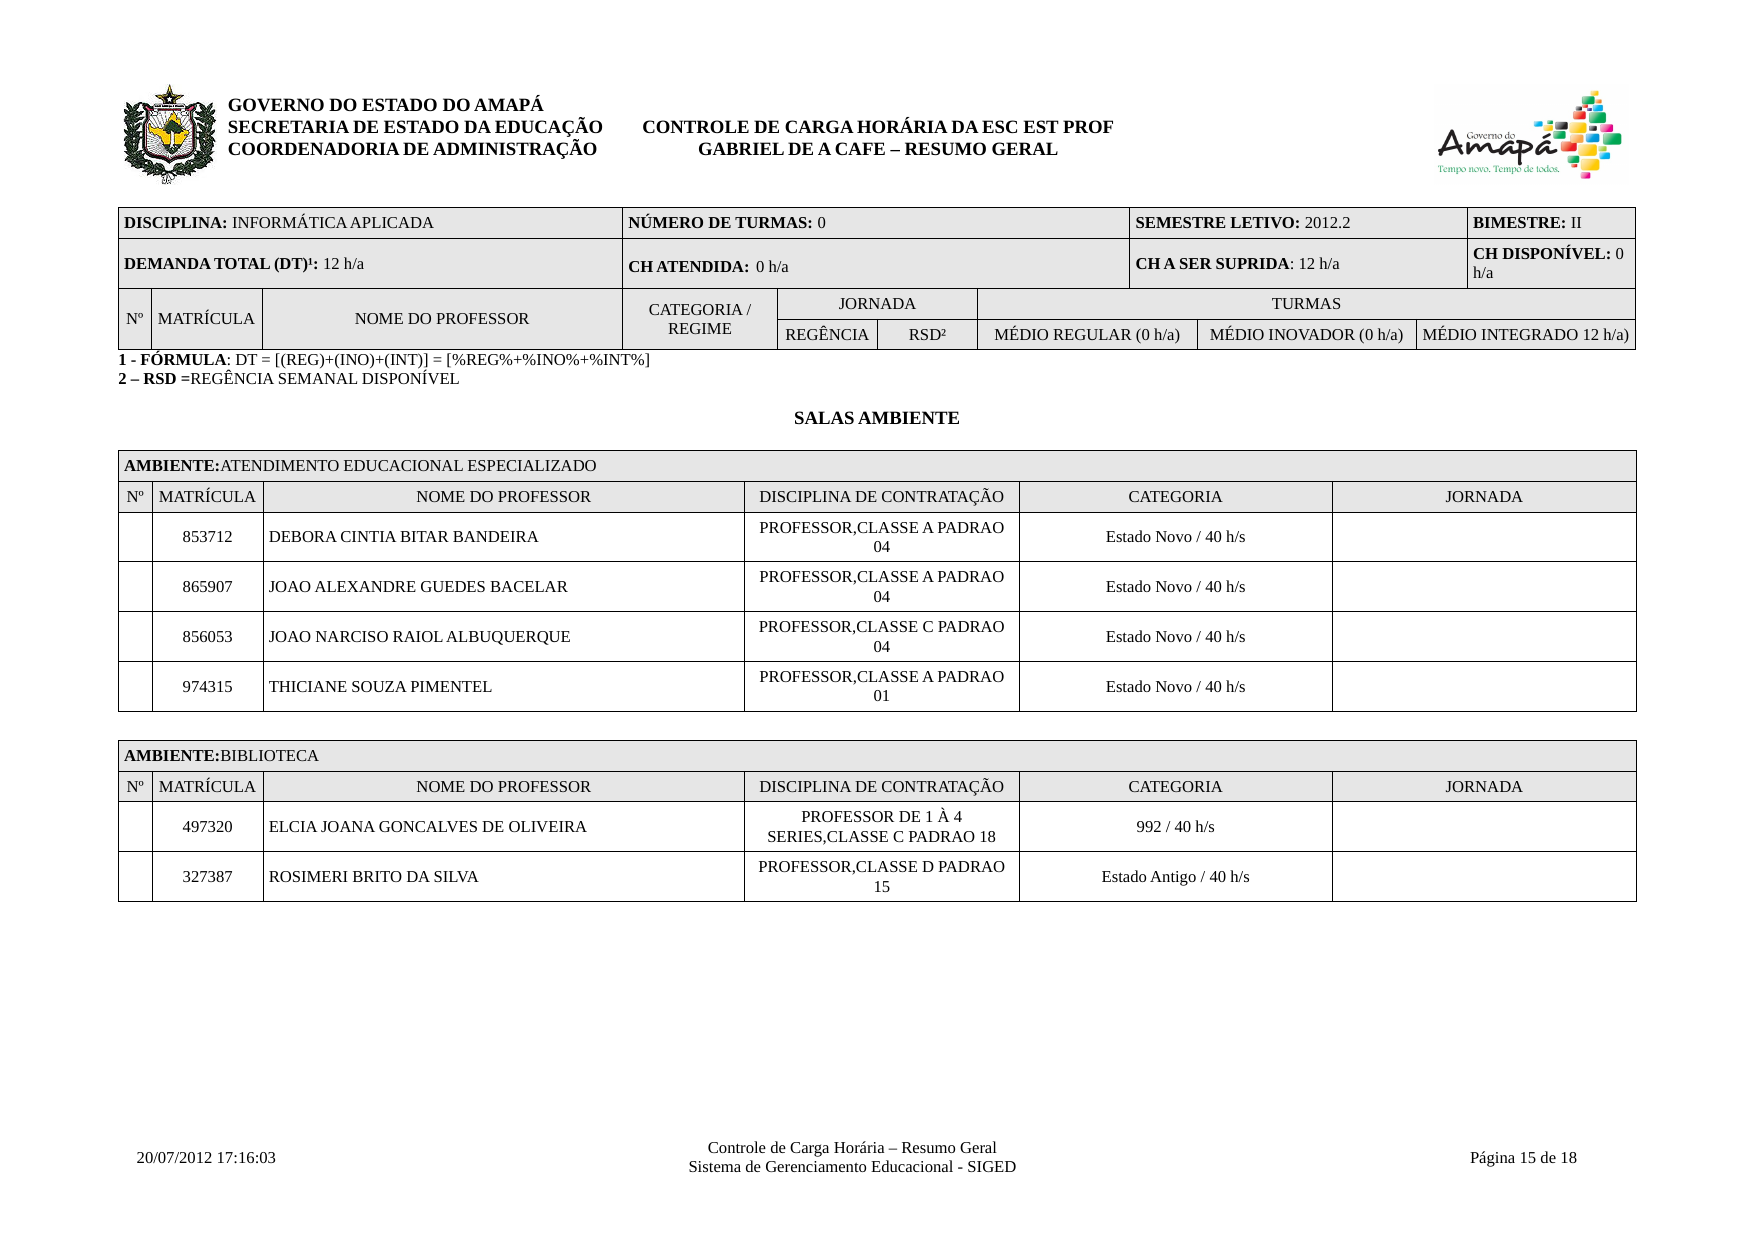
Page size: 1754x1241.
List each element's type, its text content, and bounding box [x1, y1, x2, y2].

table_cell [119, 513, 152, 561]
table_cell NOME DO PROFESSOR [264, 482, 744, 512]
table_cell PROFESSOR DE 1 À 4 SERIES,CLASSE C PADRAO 18 [745, 802, 1019, 851]
table_cell CATEGORIA [1020, 772, 1332, 801]
table_cell [1333, 562, 1636, 611]
table_cell DEBORA CINTIA BITAR BANDEIRA [264, 513, 744, 561]
table_cell PROFESSOR,CLASSE A PADRAO 01 [745, 662, 1019, 711]
table_cell [1333, 513, 1636, 561]
table_cell MATRÍCULA [153, 772, 263, 801]
table_cell NOME DO PROFESSOR [263, 289, 622, 349]
table_cell Estado Novo / 40 h/s [1020, 662, 1332, 711]
table_cell Estado Novo / 40 h/s [1020, 513, 1332, 561]
table_header NÚMERO DE TURMAS: 0 [623, 208, 1129, 238]
table_cell 974315 [153, 662, 263, 711]
text 2 – RSD =REGÊNCIA SEMANAL DISPONÍVEL [118, 369, 1636, 388]
table_cell CATEGORIA / REGIME [623, 289, 777, 349]
table_cell MATRÍCULA [152, 289, 262, 349]
table_cell Estado Novo / 40 h/s [1020, 612, 1332, 661]
table_cell NOME DO PROFESSOR [264, 772, 744, 801]
table_cell JORNADA [1333, 482, 1636, 512]
table_cell 497320 [153, 802, 263, 851]
table_cell ROSIMERI BRITO DA SILVA [264, 852, 744, 901]
table_cell CH ATENDIDA: 0 h/a [623, 239, 1129, 288]
table_cell MÉDIO INOVADOR (0 h/a) [1198, 320, 1416, 349]
table_cell [119, 852, 152, 901]
picture [1433, 84, 1629, 185]
table_cell 865907 [153, 562, 263, 611]
text SALAS AMBIENTE [118, 407, 1636, 428]
table_cell Nº [119, 289, 151, 349]
table_cell JOAO NARCISO RAIOL ALBUQUERQUE [264, 612, 744, 661]
table_cell TURMAS [978, 289, 1635, 319]
table_cell CH A SER SUPRIDA: 12 h/a [1130, 239, 1467, 288]
table_cell JOAO ALEXANDRE GUEDES BACELAR [264, 562, 744, 611]
table_cell PROFESSOR,CLASSE D PADRAO 15 [745, 852, 1019, 901]
text 1 - FÓRMULA: DT = [(REG)+(INO)+(INT)] = [%REG%+%INO%+%INT%] [118, 350, 1636, 369]
table_cell Nº [119, 772, 152, 801]
table_cell THICIANE SOUZA PIMENTEL [264, 662, 744, 711]
table_cell [119, 662, 152, 711]
table_cell Estado Novo / 40 h/s [1020, 562, 1332, 611]
table_cell CH DISPONÍVEL: 0 h/a [1468, 239, 1635, 288]
table_cell [1333, 852, 1636, 901]
table_cell MÉDIO INTEGRADO 12 h/a) [1417, 320, 1635, 349]
table_cell 992 / 40 h/s [1020, 802, 1332, 851]
table_cell 853712 [153, 513, 263, 561]
picture [123, 84, 218, 185]
table_cell [119, 802, 152, 851]
table_cell DISCIPLINA DE CONTRATAÇÃO [745, 482, 1019, 512]
table_cell REGÊNCIA [778, 320, 877, 349]
table_cell [1333, 662, 1636, 711]
table_cell Estado Antigo / 40 h/s [1020, 852, 1332, 901]
table_cell Nº [119, 482, 152, 512]
table_cell [119, 612, 152, 661]
table_cell CATEGORIA [1020, 482, 1332, 512]
table_cell JORNADA [1333, 772, 1636, 801]
table_cell [1333, 612, 1636, 661]
table_cell JORNADA [778, 289, 977, 319]
table_header DISCIPLINA: INFORMÁTICA APLICADA [119, 208, 622, 238]
table_cell MATRÍCULA [153, 482, 263, 512]
table_cell MÉDIO REGULAR (0 h/a) [978, 320, 1197, 349]
table_cell DISCIPLINA DE CONTRATAÇÃO [745, 772, 1019, 801]
table_cell PROFESSOR,CLASSE C PADRAO 04 [745, 612, 1019, 661]
table_cell DEMANDA TOTAL (DT)¹: 12 h/a [119, 239, 622, 288]
table_header AMBIENTE:ATENDIMENTO EDUCACIONAL ESPECIALIZADO [119, 451, 1636, 481]
table_cell 856053 [153, 612, 263, 661]
table_cell [119, 562, 152, 611]
table_cell RSD² [878, 320, 977, 349]
table_cell ELCIA JOANA GONCALVES DE OLIVEIRA [264, 802, 744, 851]
table_header SEMESTRE LETIVO: 2012.2 [1130, 208, 1467, 238]
table_header AMBIENTE:BIBLIOTECA [119, 741, 1636, 771]
table_cell [1333, 802, 1636, 851]
table_header BIMESTRE: II [1468, 208, 1635, 238]
table_cell 327387 [153, 852, 263, 901]
table_cell PROFESSOR,CLASSE A PADRAO 04 [745, 513, 1019, 561]
table_cell PROFESSOR,CLASSE A PADRAO 04 [745, 562, 1019, 611]
